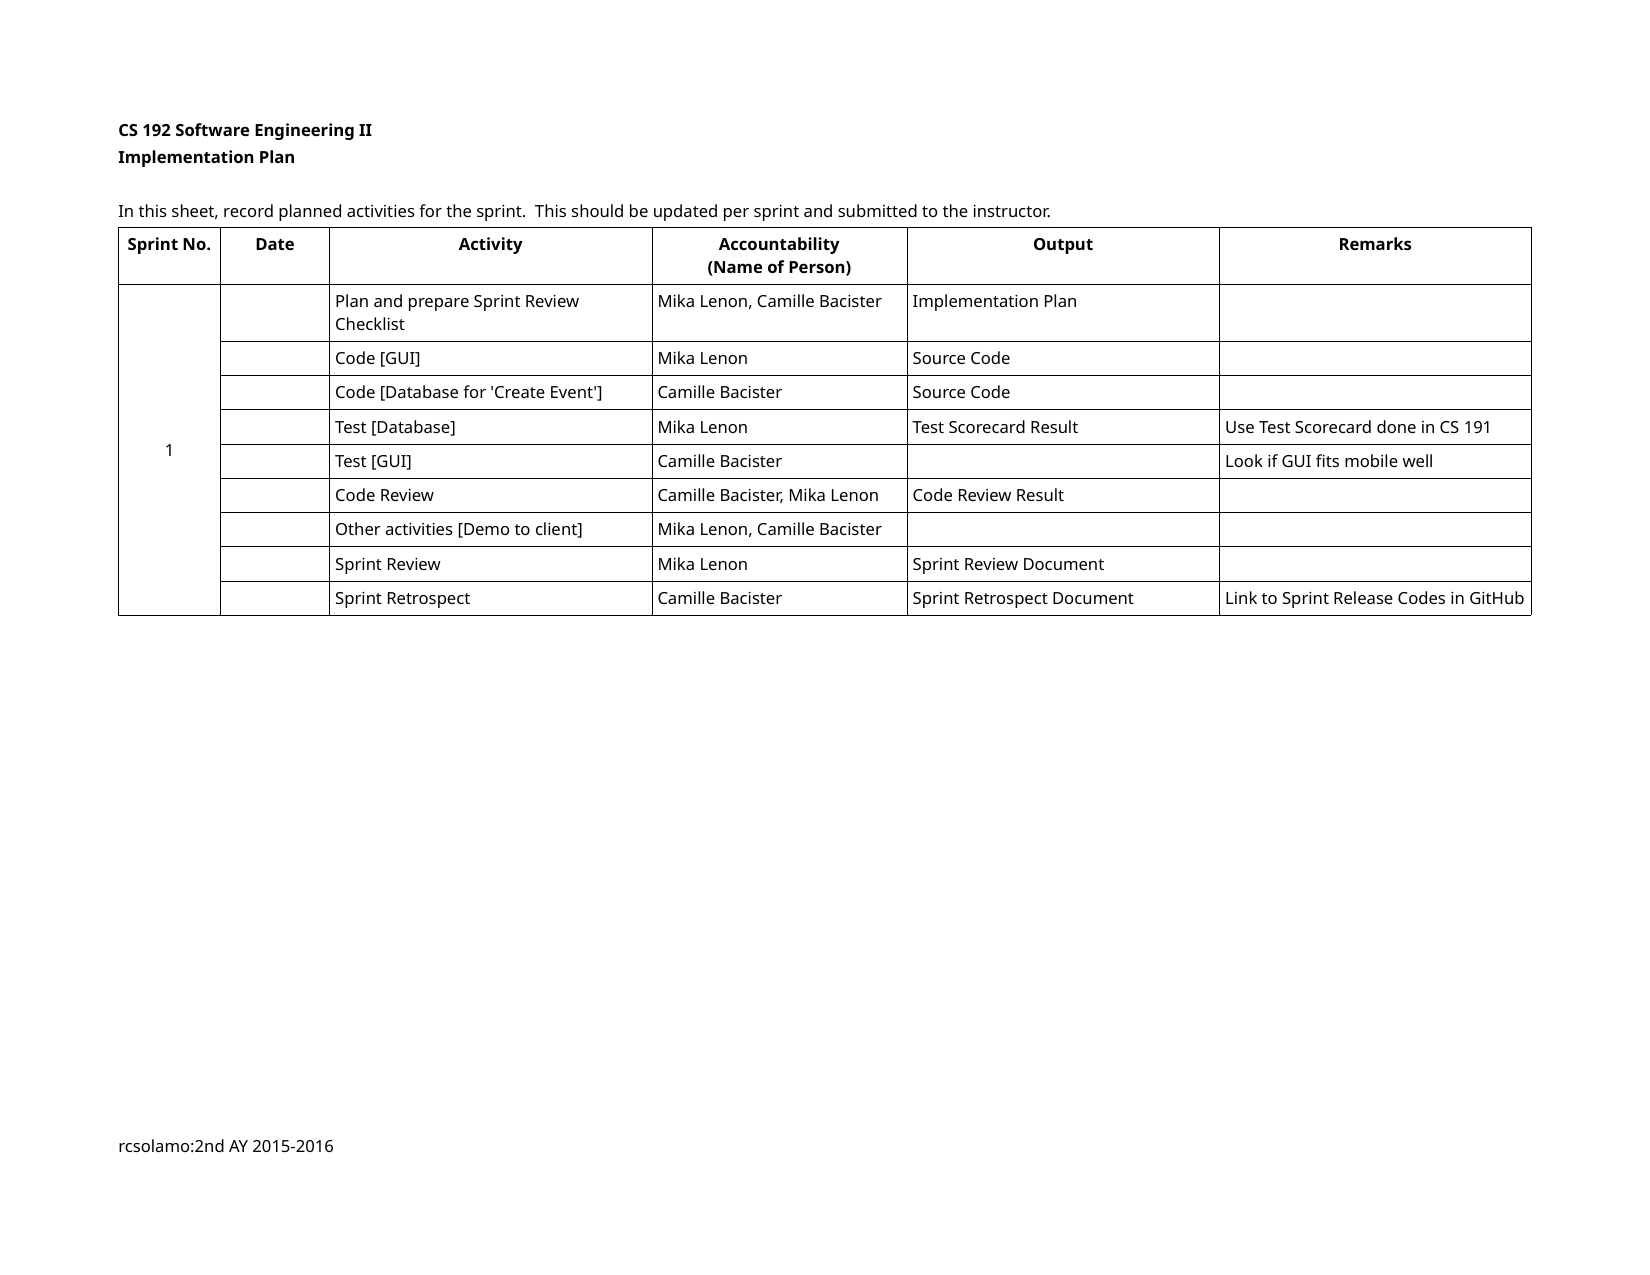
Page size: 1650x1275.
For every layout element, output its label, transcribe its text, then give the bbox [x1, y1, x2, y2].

table_cell Mika Lenon [653, 547, 907, 581]
table_cell Sprint Retrospect [330, 582, 652, 615]
table_cell Source Code [908, 342, 1219, 375]
table_cell Look if GUI fits mobile well [1220, 445, 1531, 478]
table_cell Use Test Scorecard done in CS 191 [1220, 410, 1531, 444]
table_cell [1220, 285, 1531, 341]
table_cell Camille Bacister [653, 376, 907, 409]
table_cell Camille Bacister [653, 445, 907, 478]
table_cell Camille Bacister [653, 582, 907, 615]
table_header Activity [330, 228, 652, 284]
table_cell [1220, 376, 1531, 409]
text CS 192 Software Engineering II [118, 118, 1532, 141]
table_cell Implementation Plan [908, 285, 1219, 341]
table_cell [221, 285, 329, 341]
table_cell Camille Bacister, Mika Lenon [653, 479, 907, 512]
table_cell Sprint Review Document [908, 547, 1219, 581]
table_cell Code Review Result [908, 479, 1219, 512]
table_cell [1220, 513, 1531, 546]
table_cell Code [GUI] [330, 342, 652, 375]
table_cell Other activities [Demo to client] [330, 513, 652, 546]
table_cell [1220, 342, 1531, 375]
table_cell Plan and prepare Sprint Review Checklist [330, 285, 652, 341]
table_cell [221, 513, 329, 546]
table_cell [221, 342, 329, 375]
table_cell Link to Sprint Release Codes in GitHub [1220, 582, 1531, 615]
table_cell [221, 445, 329, 478]
table_cell Code Review [330, 479, 652, 512]
table_cell Test Scorecard Result [908, 410, 1219, 444]
table_cell [1220, 479, 1531, 512]
table_cell Sprint Review [330, 547, 652, 581]
table_cell [221, 547, 329, 581]
table_cell Test [Database] [330, 410, 652, 444]
table_cell [221, 582, 329, 615]
table_cell [908, 513, 1219, 546]
text In this sheet, record planned activities for the sprint. This should be updated per sprint and submitted to the instructor. [118, 200, 1532, 222]
table_cell [1220, 547, 1531, 581]
table_cell Mika Lenon [653, 410, 907, 444]
table_cell Mika Lenon, Camille Bacister [653, 285, 907, 341]
table_cell Source Code [908, 376, 1219, 409]
text Implementation Plan [118, 145, 1532, 168]
table_header Sprint No. [119, 228, 220, 284]
table_header Date [221, 228, 329, 284]
table_cell Mika Lenon [653, 342, 907, 375]
table_cell [221, 410, 329, 444]
table_cell 1 [119, 285, 220, 615]
table_header Output [908, 228, 1219, 284]
table_cell [221, 376, 329, 409]
table_header Accountability (Name of Person) [653, 228, 907, 284]
table_cell [908, 445, 1219, 478]
table_cell Test [GUI] [330, 445, 652, 478]
table_cell Code [Database for 'Create Event'] [330, 376, 652, 409]
table_cell Mika Lenon, Camille Bacister [653, 513, 907, 546]
table_header Remarks [1220, 228, 1531, 284]
table_cell [221, 479, 329, 512]
table_cell Sprint Retrospect Document [908, 582, 1219, 615]
